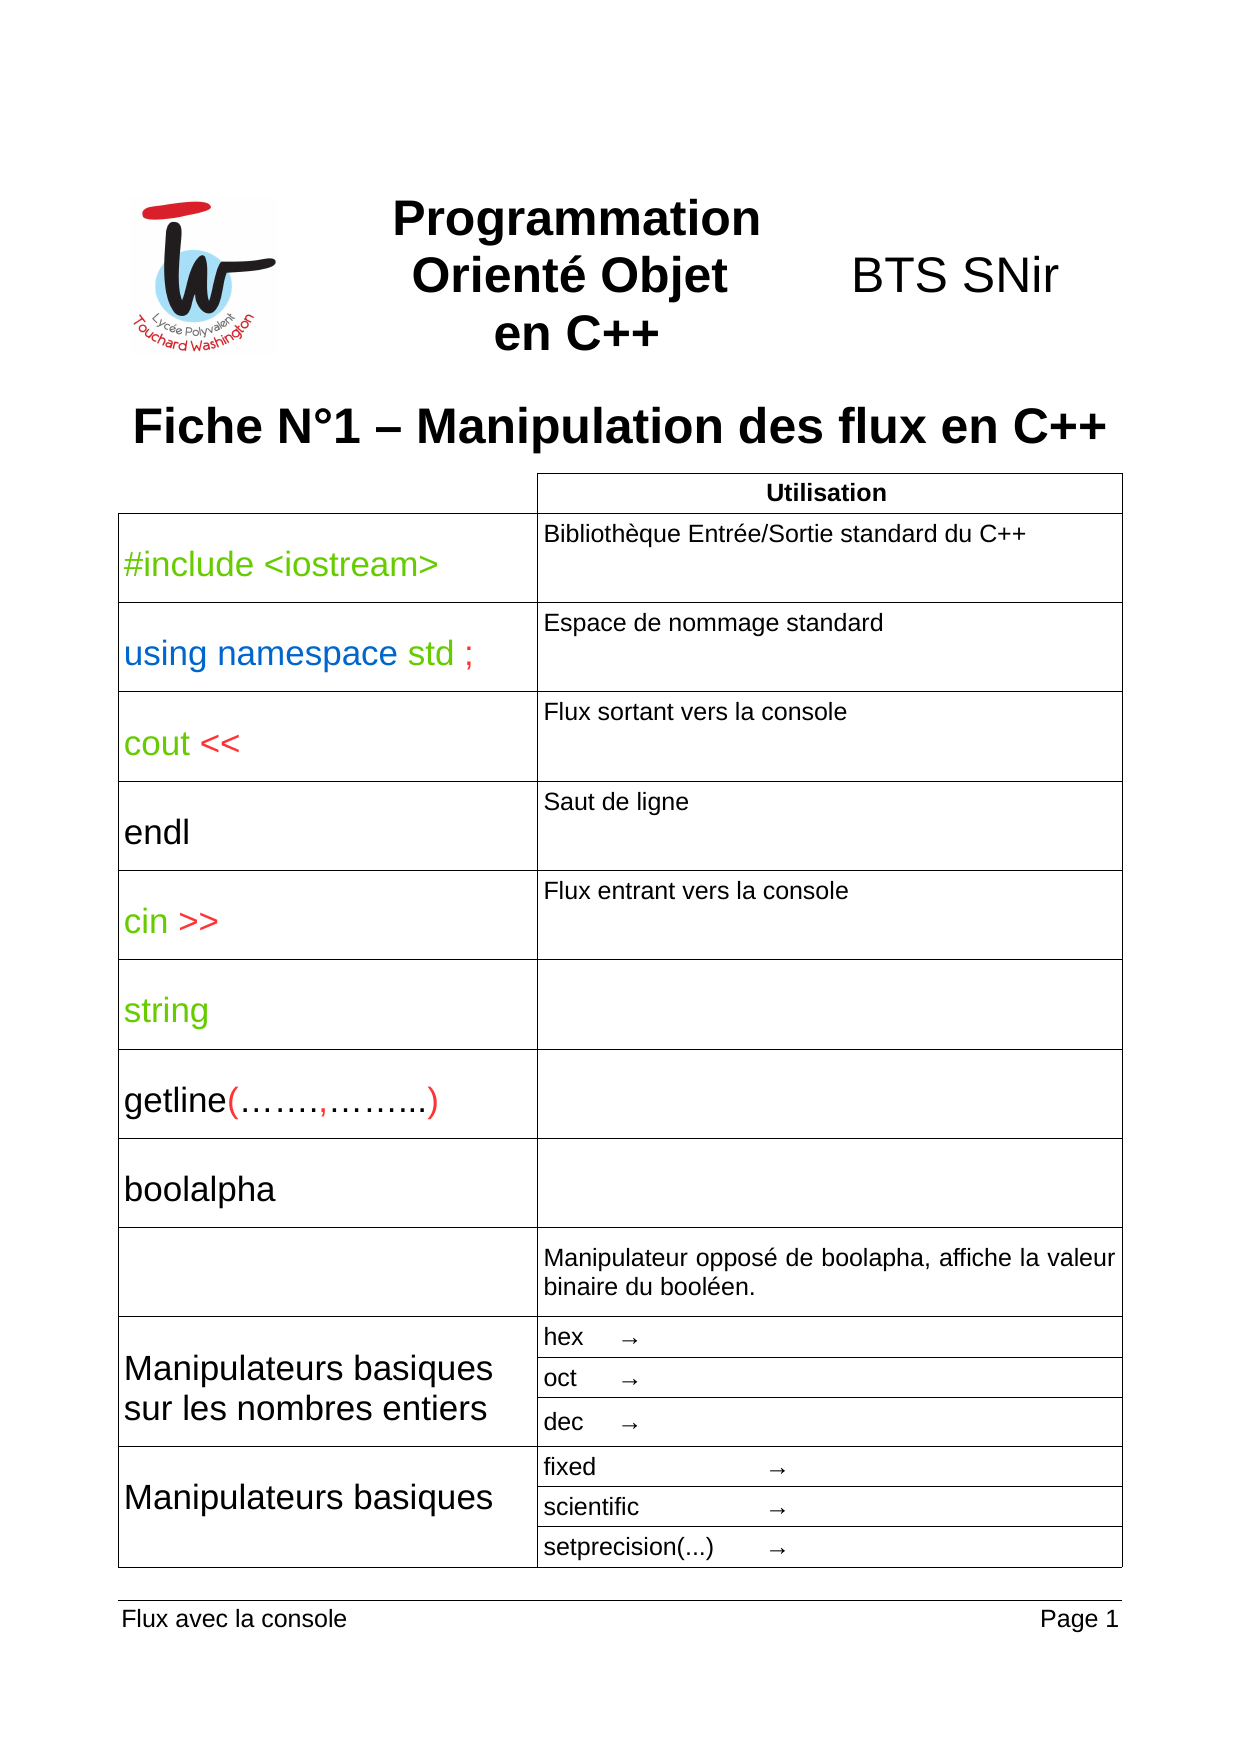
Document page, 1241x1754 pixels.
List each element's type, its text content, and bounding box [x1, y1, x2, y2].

table_cell Flux sortant vers la console [538, 692, 1122, 781]
table_cell cin >> [119, 871, 537, 959]
table_cell using namespace std ; [119, 603, 537, 691]
table_cell #include <iostream> [119, 514, 537, 602]
table_header [118, 473, 537, 513]
table_cell [538, 1050, 1122, 1138]
table_header Programmation Orienté Objet en C++ [366, 182, 787, 366]
table_cell Fiche N°1 – Manipulation des flux en C++ [118, 366, 1123, 473]
table_cell Espace de nommage standard [538, 603, 1122, 691]
table_cell Bibliothèque Entrée/Sortie standard du C++ [538, 514, 1122, 602]
table_cell Manipulateurs basiques [119, 1447, 537, 1567]
table_header Utilisation [538, 474, 1122, 513]
table_cell oct → [538, 1358, 1122, 1397]
table_header [118, 182, 366, 366]
table_cell [538, 960, 1122, 1048]
table_cell Manipulateurs basiques sur les nombres entiers [119, 1317, 537, 1446]
table_cell string [119, 960, 537, 1048]
table_cell cout << [119, 692, 537, 781]
table_cell endl [119, 782, 537, 870]
table_cell getline(…….,……...) [119, 1050, 537, 1138]
table_cell [538, 1139, 1122, 1227]
table_cell [119, 1228, 537, 1316]
table_cell scientific → [538, 1487, 1122, 1526]
table_cell hex → [538, 1317, 1122, 1357]
table_cell fixed → [538, 1447, 1122, 1486]
table_cell Flux entrant vers la console [538, 871, 1122, 959]
table_cell Saut de ligne [538, 782, 1122, 870]
table_cell setprecision(...) → [538, 1527, 1122, 1567]
table_cell Manipulateur opposé de boolapha, affiche la valeur binaire du booléen. [538, 1228, 1122, 1316]
table_cell dec → [538, 1398, 1122, 1446]
table_cell boolalpha [119, 1139, 537, 1227]
table_header BTS SNir [788, 182, 1123, 366]
